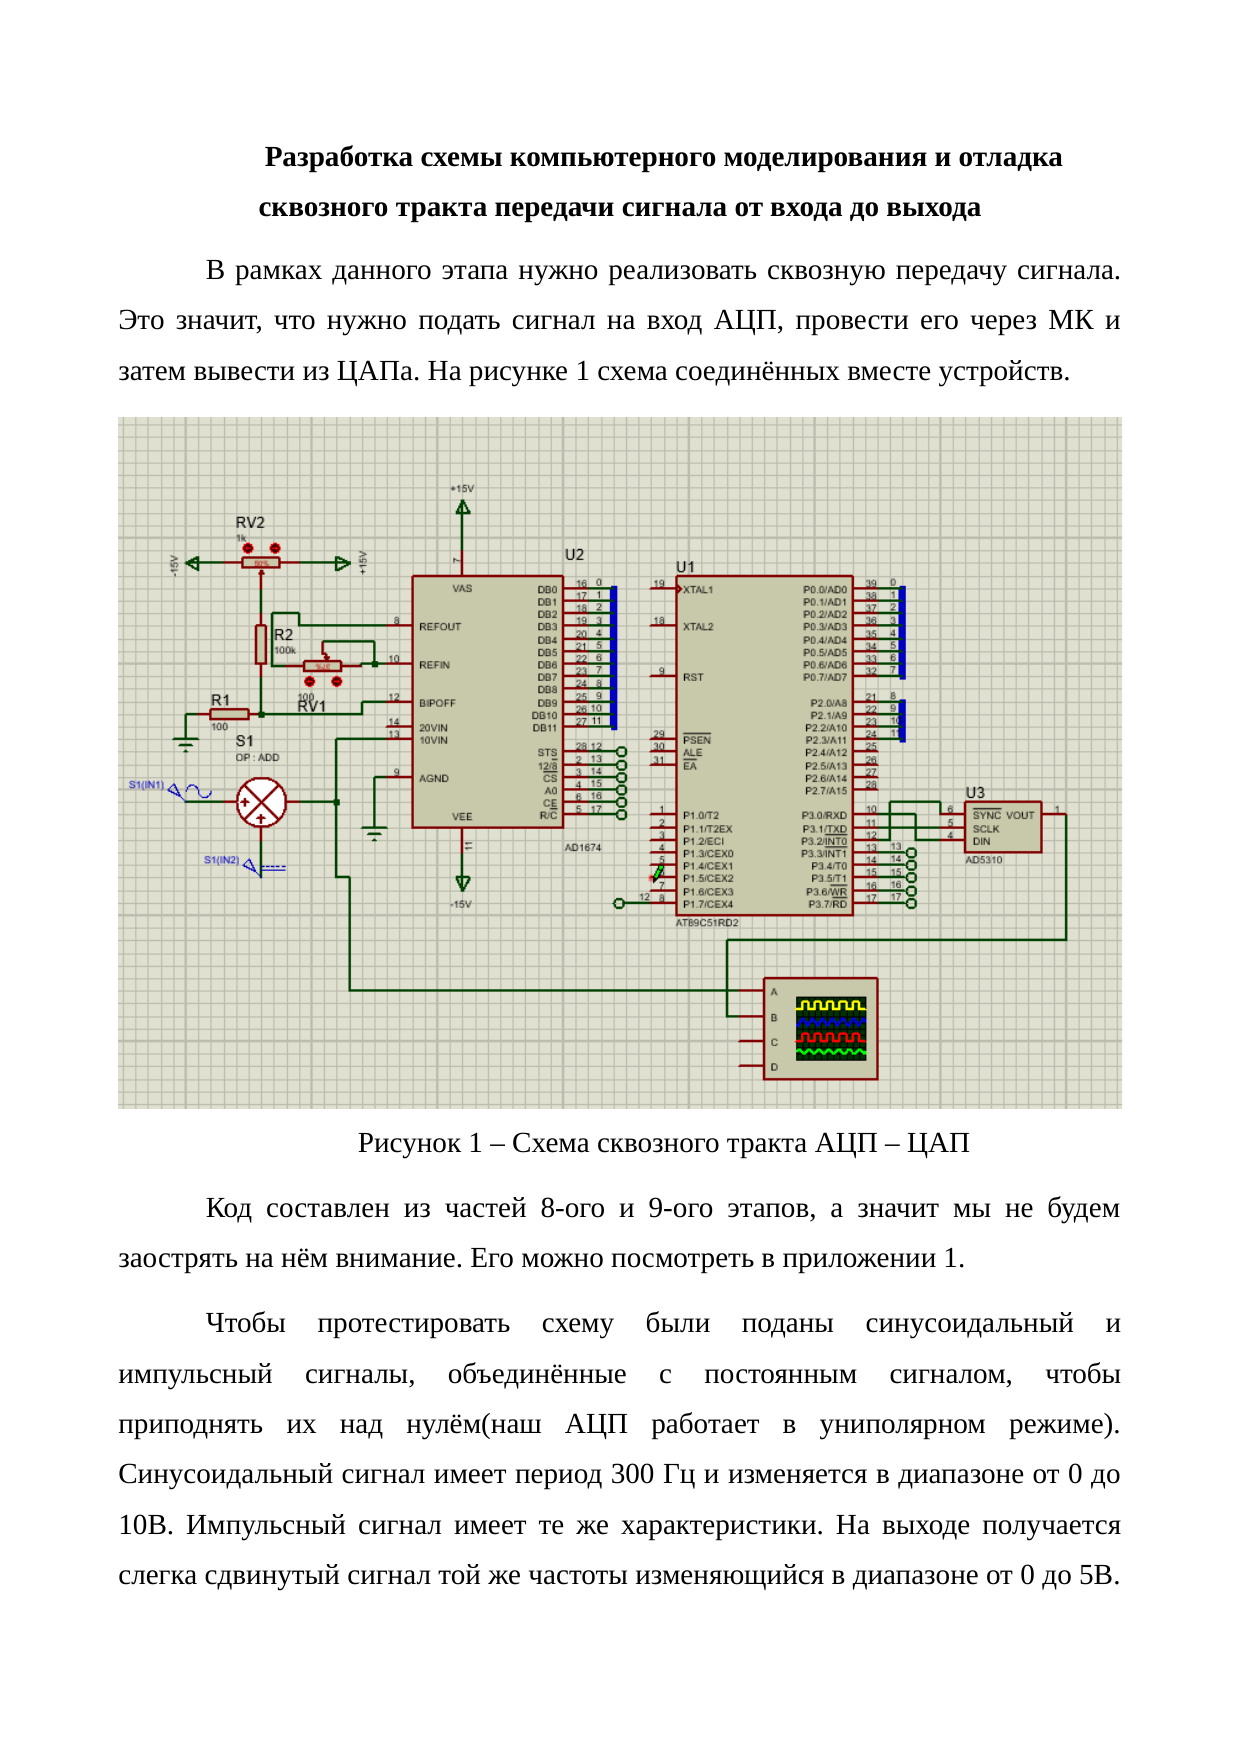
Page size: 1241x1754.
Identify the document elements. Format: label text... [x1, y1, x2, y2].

text Рисунок 1 – Схема сквозного тракта АЦП – ЦАП [118, 1109, 1122, 1159]
picture [118, 417, 1123, 1109]
text Код составлен из частей 8-ого и 9-ого этапов, а значит мы не будем заострять на нём внимание. Его можно посмотреть в приложении 1. [118, 1190, 1122, 1274]
text В рамках данного этапа нужно реализовать сквозную передачу сигнала. Это значит, что нужно подать сигнал на вход АЦП, провести его через МК и затем вывести из ЦАПа. На рисунке 1 схема соединённых вместе устройств. [118, 252, 1122, 386]
subtitle Разработка схемы компьютерного моделирования и отладка сквозного тракта передачи сигнала от входа до выхода [118, 139, 1122, 223]
text Чтобы протестировать схему были поданы синусоидальный и импульсный сигналы, объединённые с постоянным сигналом, чтобы приподнять их над нулём(наш АЦП работает в униполярном режиме). Синусоидальный сигнал имеет период 300 Гц и изменяется в диапазоне от 0 до 10В. Импульсный сигнал имеет те же характеристики. На выходе получается слегка сдвинутый сигнал той же частоты изменяющийся в диапазоне от 0 до 5В. [118, 1306, 1122, 1591]
